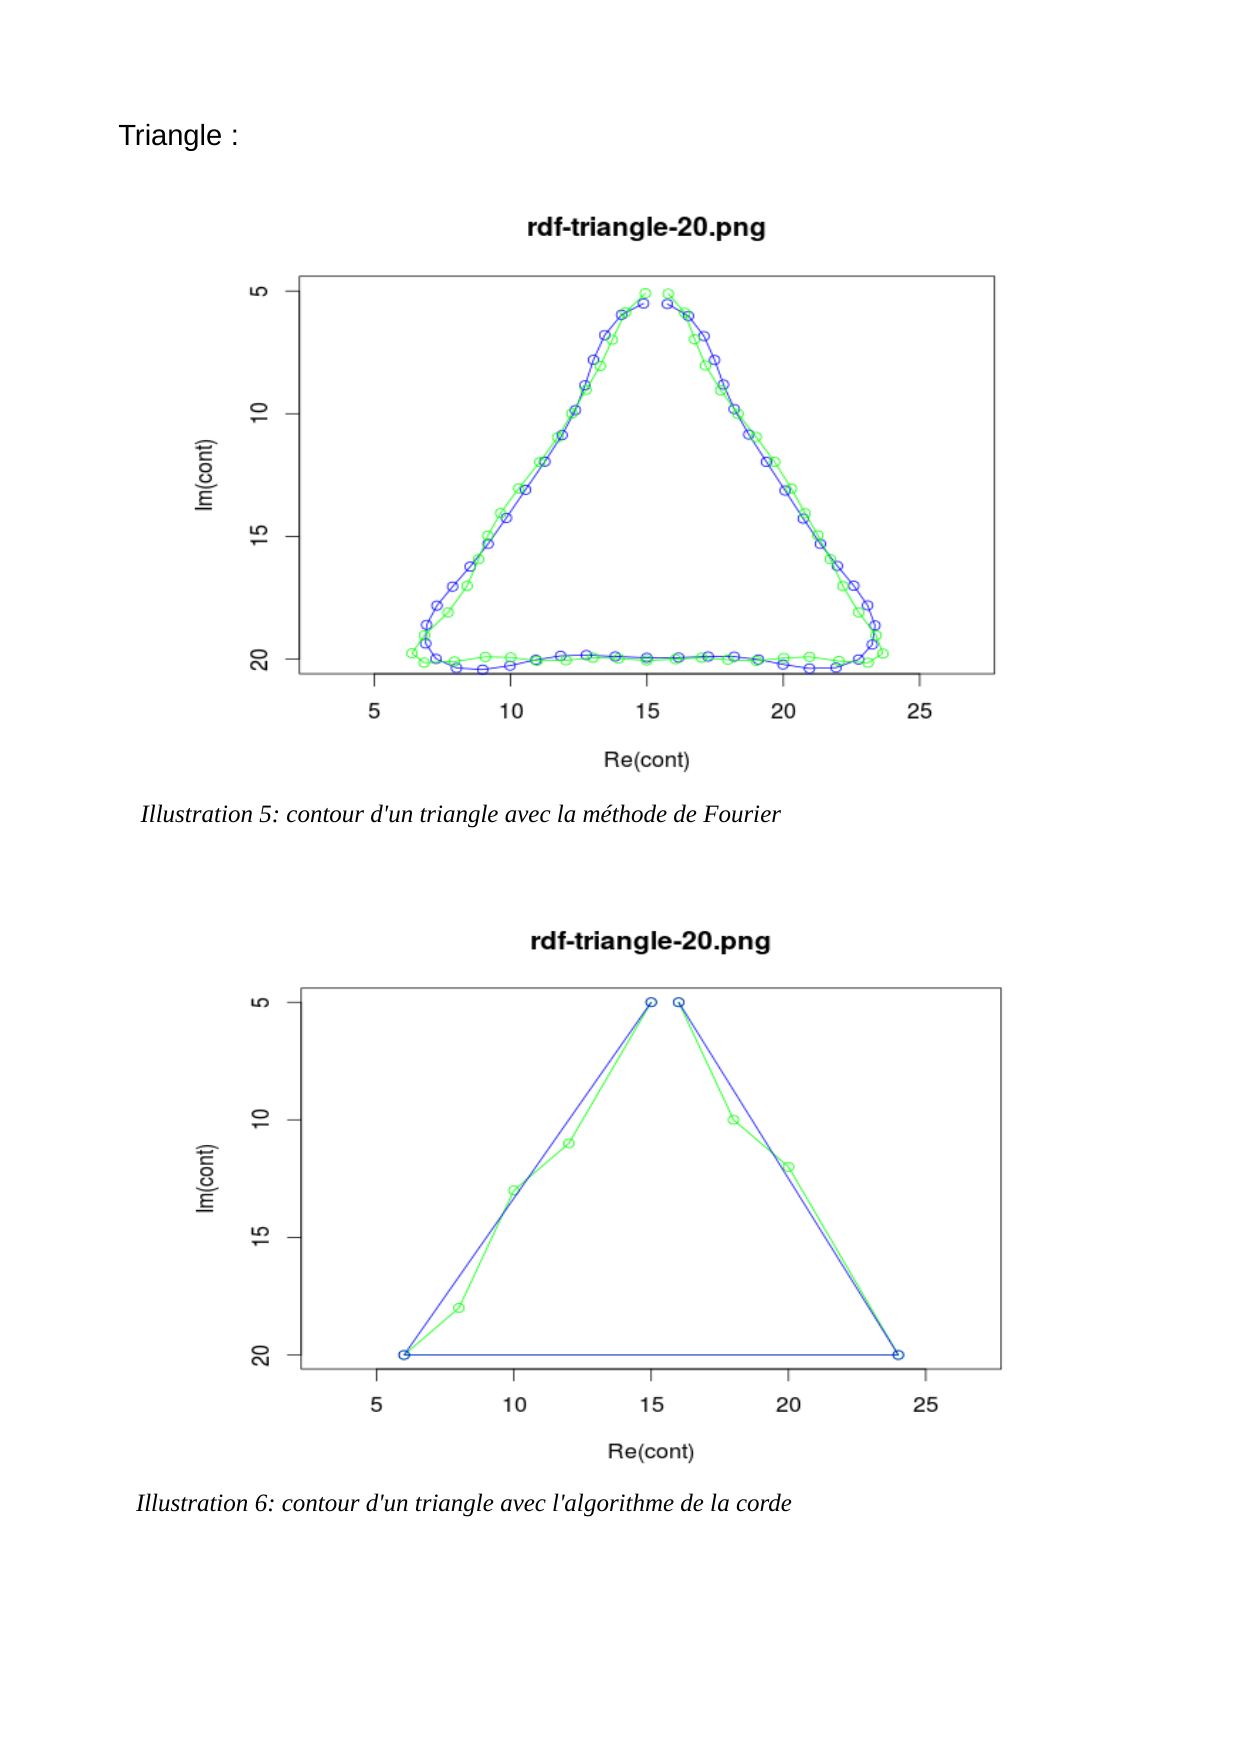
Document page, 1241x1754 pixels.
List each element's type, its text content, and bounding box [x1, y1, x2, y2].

subtitle Triangle : [118, 118, 1122, 152]
text Illustration 5: contour d'un triangle avec la méthode de Fourier [140, 177, 1100, 827]
picture [189, 892, 1059, 1489]
picture [188, 176, 1052, 799]
text Illustration 6: contour d'un triangle avec l'algorithme de la corde [136, 892, 1112, 1517]
